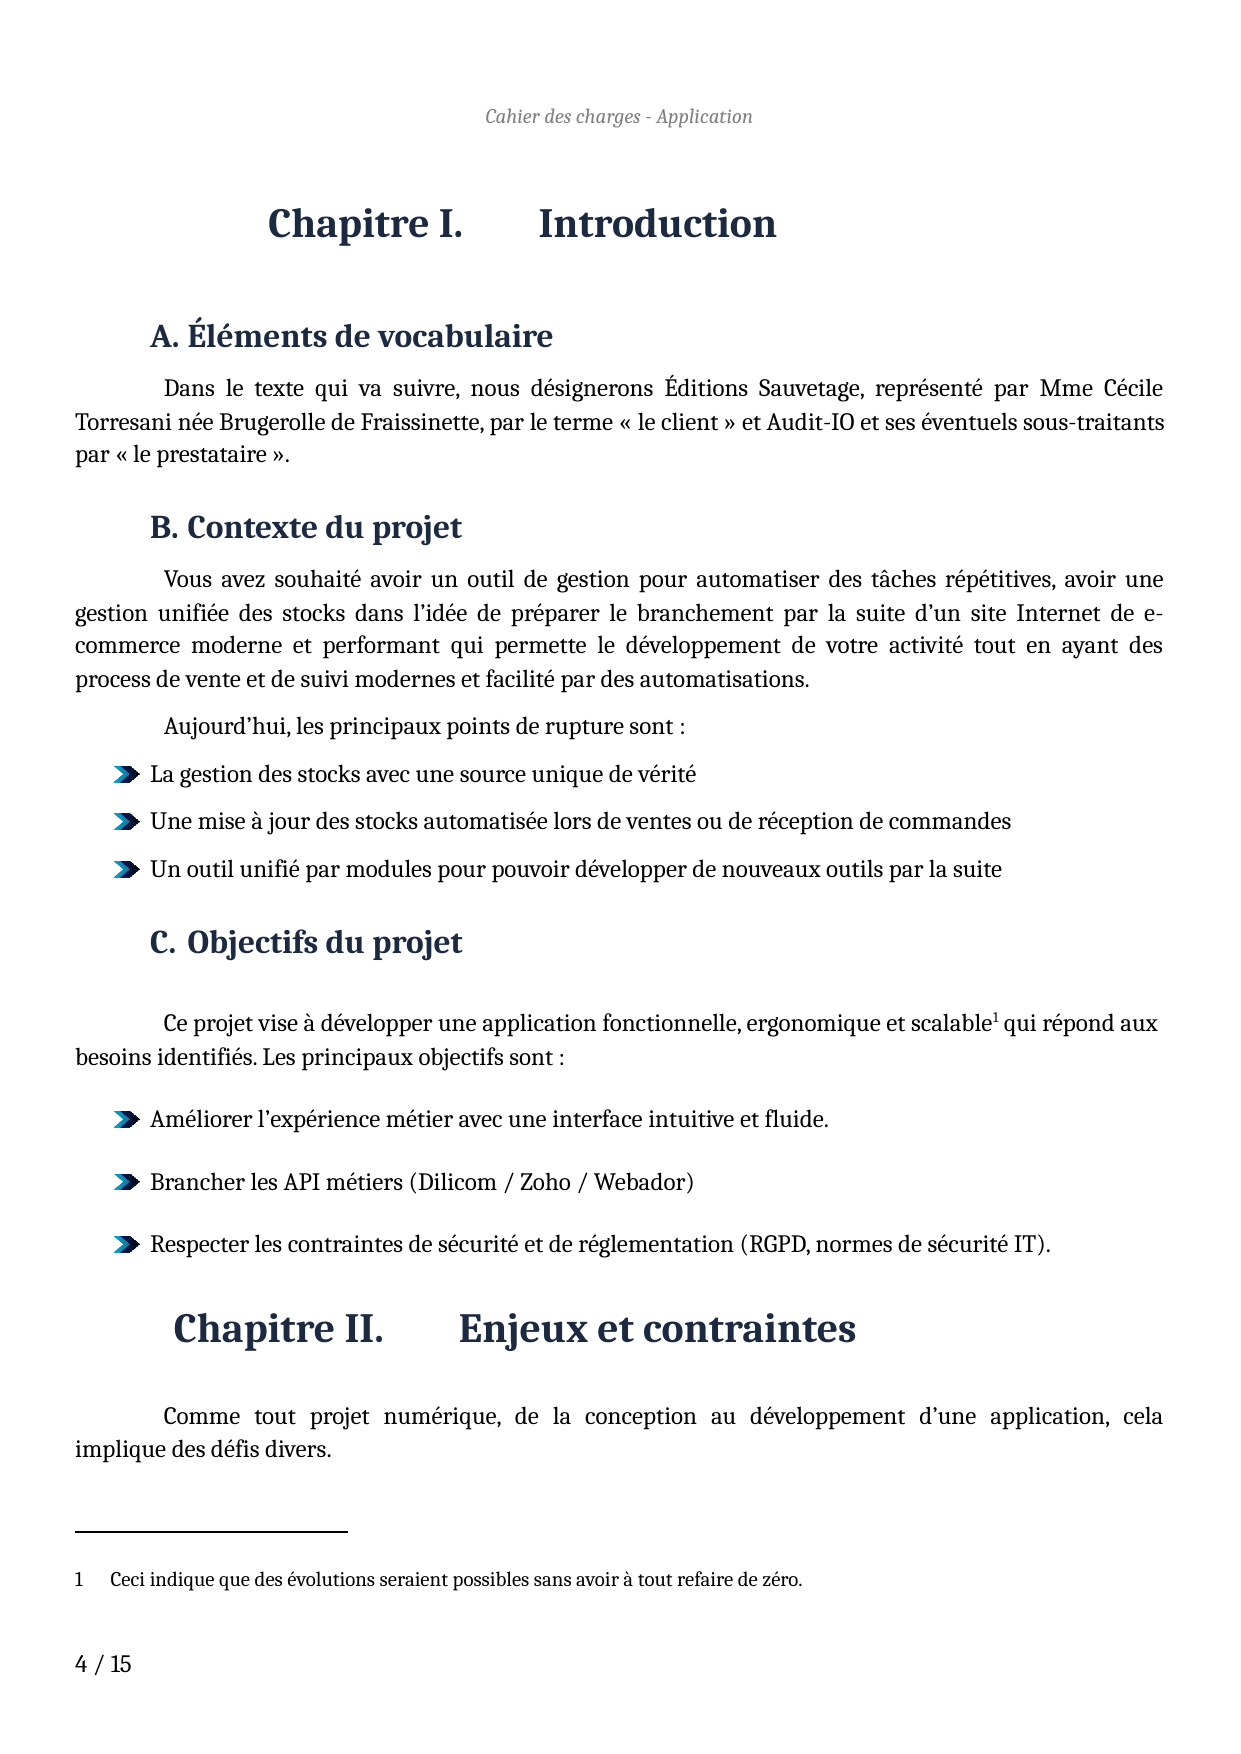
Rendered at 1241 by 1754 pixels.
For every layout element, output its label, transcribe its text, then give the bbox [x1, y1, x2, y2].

list Un outil unifié par modules pour pouvoir développer de nouveaux outils par la suite [112, 855, 1165, 884]
text Vous avez souhaité avoir un outil de gestion pour automatiser des tâches répétitives, avoir une gestion unifiée des stocks dans l’idée de préparer le branchement par la suite d’un site Internet de e-commerce moderne et performant qui permette le développement de votre activité tout en ayant des process de vente et de suivi modernes et facilité par des automatisations. [75, 565, 1165, 693]
list Respecter les contraintes de sécurité et de réglementation (RGPD, normes de sécurité IT). [112, 1230, 1165, 1259]
subtitle Éléments de vocabulaire [150, 318, 1165, 356]
subtitle Enjeux et contraintes [75, 1305, 1165, 1353]
subtitle Objectifs du projet [150, 923, 1165, 962]
text Aujourd’hui, les principaux points de rupture sont : [75, 712, 1165, 741]
list Améliorer l’expérience métier avec une interface intuitive et fluide. [112, 1105, 1165, 1134]
text Ce projet vise à développer une application fonctionnelle, ergonomique et scalable qui répond aux besoins identifiés. Les principaux objectifs sont : [75, 1009, 1165, 1071]
text Dans le texte qui va suivre, nous désignerons Éditions Sauvetage, représenté par Mme Cécile Torresani née Brugerolle de Fraissinette, par le terme « le client » et Audit-IO et ses éventuels sous-traitants par « le prestataire ». [75, 374, 1165, 469]
list Une mise à jour des stocks automatisée lors de ventes ou de réception de commandes [112, 807, 1165, 836]
text Ceci indique que des évolutions seraient possibles sans avoir à tout refaire de zéro. [75, 1567, 1165, 1591]
subtitle Introduction [75, 200, 1165, 248]
list La gestion des stocks avec une source unique de vérité [112, 760, 1165, 788]
list Brancher les API métiers (Dilicom / Zoho / Webador) [112, 1167, 1165, 1196]
subtitle Contexte du projet [150, 509, 1165, 547]
text Comme tout projet numérique, de la conception au développement d’une application, cela implique des défis divers. [75, 1402, 1165, 1464]
